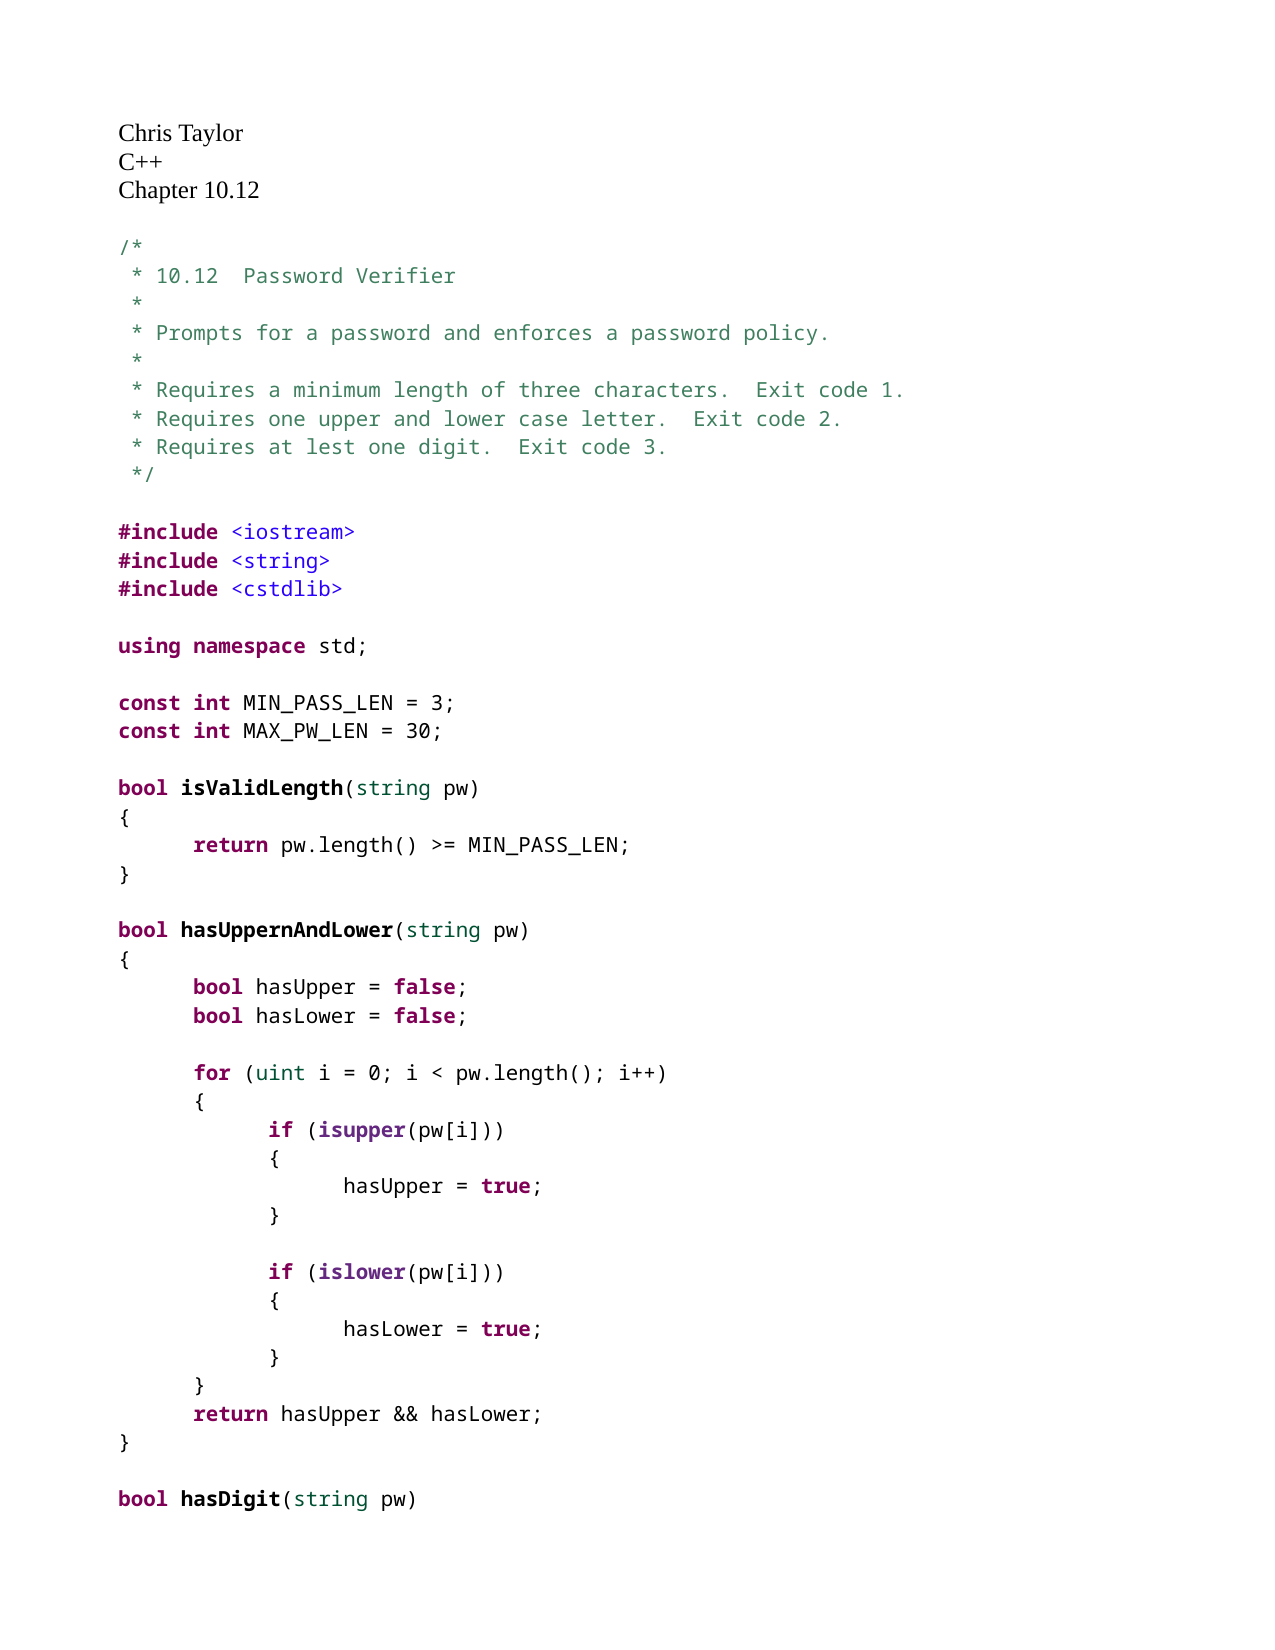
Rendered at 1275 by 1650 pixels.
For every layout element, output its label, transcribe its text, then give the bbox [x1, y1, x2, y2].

text bool hasUppernAndLower(string pw) [118, 916, 1157, 944]
text * Prompts for a password and enforces a password policy. [118, 318, 1157, 347]
text for (uint i = 0; i < pw.length(); i++) [118, 1058, 1157, 1086]
text bool hasDigit(string pw) [118, 1484, 1157, 1513]
text { [118, 1086, 1157, 1115]
text { [118, 1143, 1157, 1172]
text * 10.12 Password Verifier [118, 262, 1157, 290]
text * Requires one upper and lower case letter. Exit code 2. [118, 404, 1157, 432]
text { [118, 944, 1157, 972]
text #include <string> [118, 546, 1157, 574]
text } [118, 1427, 1157, 1456]
text if (isupper(pw[i])) [118, 1115, 1157, 1143]
text /* [118, 233, 1157, 262]
text } [118, 859, 1157, 887]
text { [118, 1285, 1157, 1314]
text if (islower(pw[i])) [118, 1257, 1157, 1285]
text * [118, 290, 1157, 318]
text return pw.length() >= MIN_PASS_LEN; [118, 830, 1157, 859]
text * Requires at lest one digit. Exit code 3. [118, 432, 1157, 461]
text #include <cstdlib> [118, 574, 1157, 603]
text bool hasUpper = false; [118, 972, 1157, 1001]
text Chris Taylor [118, 118, 1157, 147]
text * [118, 347, 1157, 375]
text bool hasLower = false; [118, 1001, 1157, 1029]
text const int MAX_PW_LEN = 30; [118, 717, 1157, 745]
text } [118, 1200, 1157, 1228]
text } [118, 1371, 1157, 1399]
text hasUpper = true; [118, 1172, 1157, 1200]
text using namespace std; [118, 631, 1157, 660]
text hasLower = true; [118, 1314, 1157, 1342]
text const int MIN_PASS_LEN = 3; [118, 688, 1157, 717]
text Chapter 10.12 [118, 176, 1157, 204]
text return hasUpper && hasLower; [118, 1399, 1157, 1427]
text */ [118, 461, 1157, 489]
text bool isValidLength(string pw) [118, 773, 1157, 802]
text C++ [118, 147, 1157, 176]
text { [118, 802, 1157, 830]
text * Requires a minimum length of three characters. Exit code 1. [118, 375, 1157, 404]
text #include <iostream> [118, 517, 1157, 546]
text } [118, 1342, 1157, 1371]
